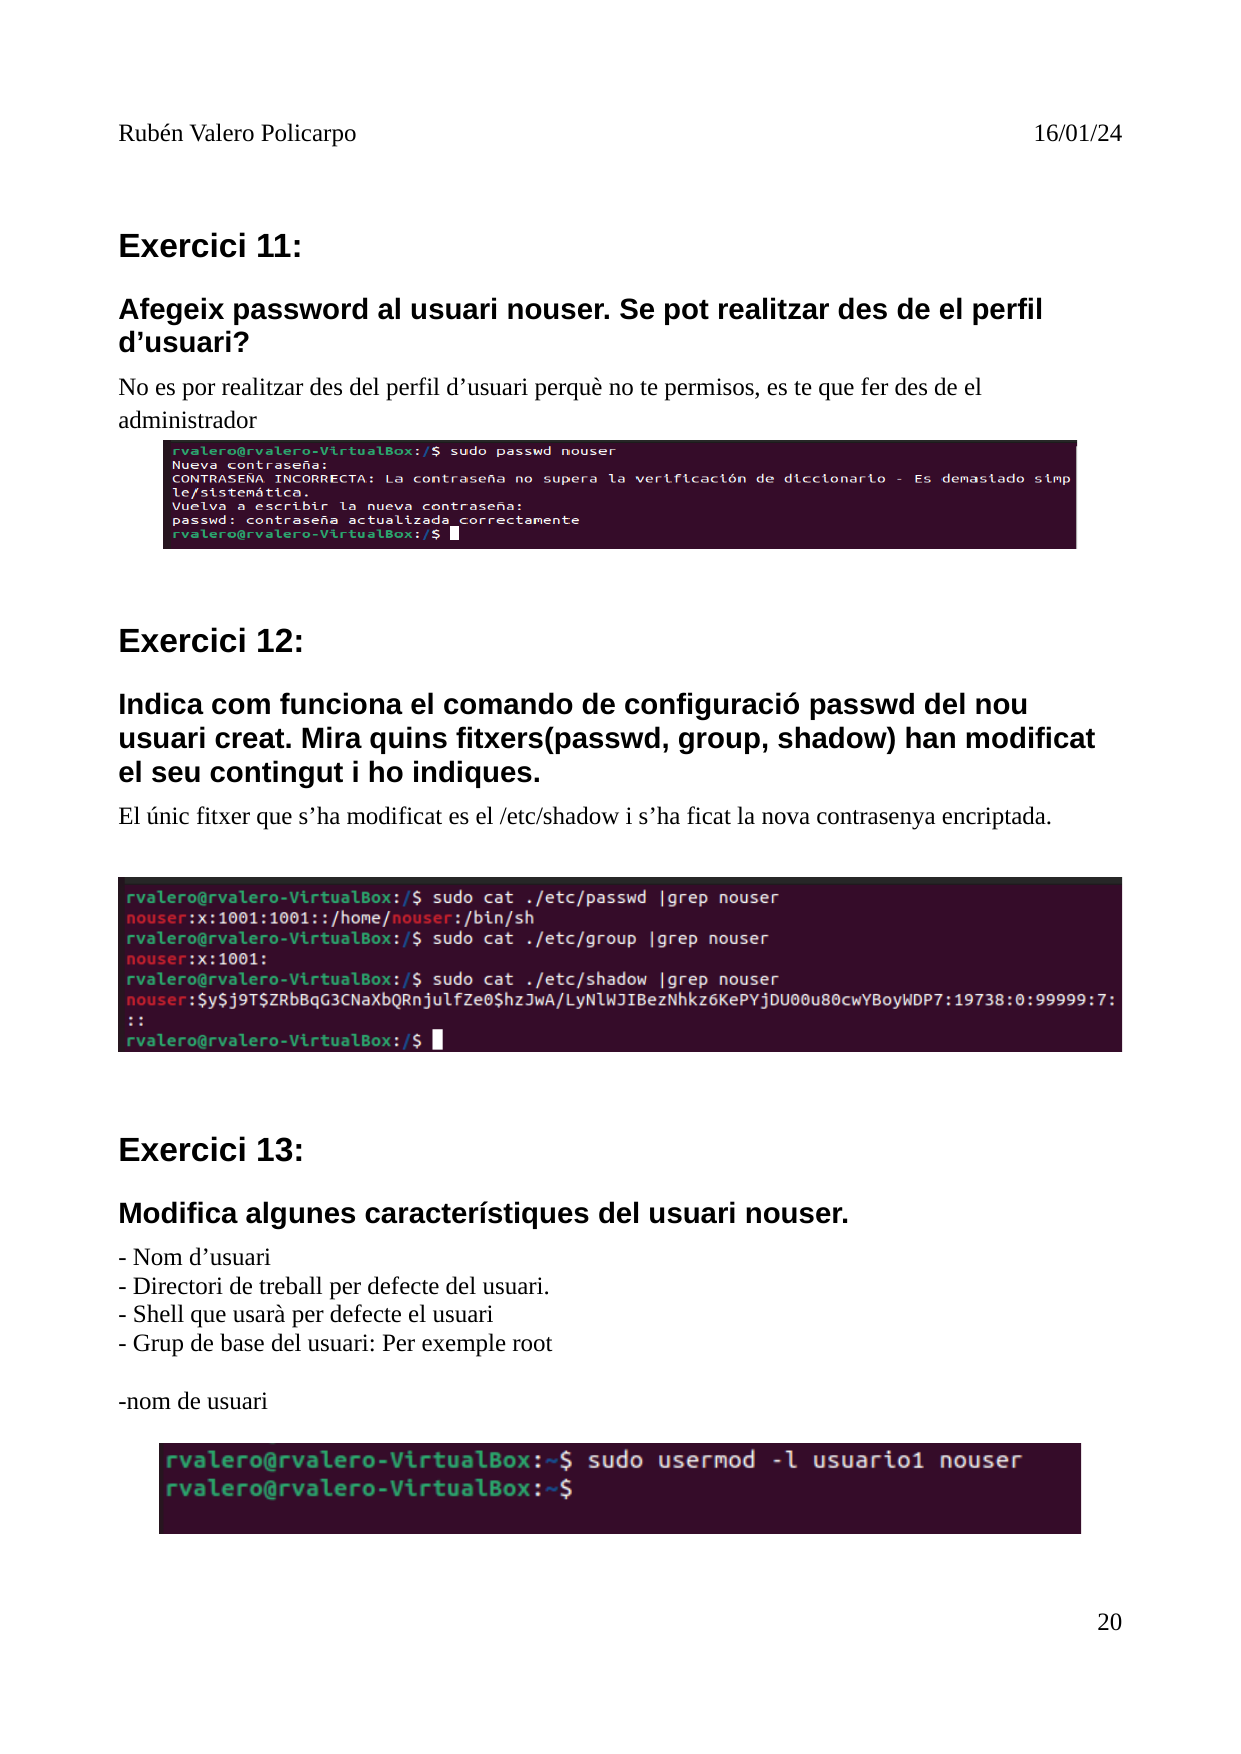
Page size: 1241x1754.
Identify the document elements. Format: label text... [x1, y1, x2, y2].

picture [163, 440, 1078, 549]
text - Shell que usarà per defecte el usuari [118, 1299, 1122, 1328]
text -nom de usuari [118, 1386, 1122, 1414]
text - Grup de base del usuari: Per exemple root [118, 1328, 1122, 1357]
subtitle Exercici 11: [118, 226, 1122, 264]
subtitle Exercici 12: [118, 621, 1122, 660]
text - Directori de treball per defecte del usuari. [118, 1271, 1122, 1299]
subtitle Indica com funciona el comando de configuració passwd del nou usuari creat. Mira quins fitxers(passwd, group, shadow) han modificat el seu contingut i ho indiques. [118, 687, 1122, 788]
picture [159, 1443, 1082, 1534]
subtitle Exercici 13: [118, 1130, 1122, 1169]
subtitle Afegeix password al usuari nouser. Se pot realitzar des de el perfil d’usuari? [118, 292, 1122, 359]
picture [118, 877, 1123, 1052]
text No es por realitzar des del perfil d’usuari perquè no te permisos, es te que fer des de el administrador [118, 372, 1122, 433]
subtitle Modifica algunes característiques del usuari nouser. [118, 1196, 1122, 1229]
text El únic fitxer que s’ha modificat es el /etc/shadow i s’ha ficat la nova contrasenya encriptada. [118, 801, 1122, 829]
text - Nom d’usuari [118, 1242, 1122, 1271]
